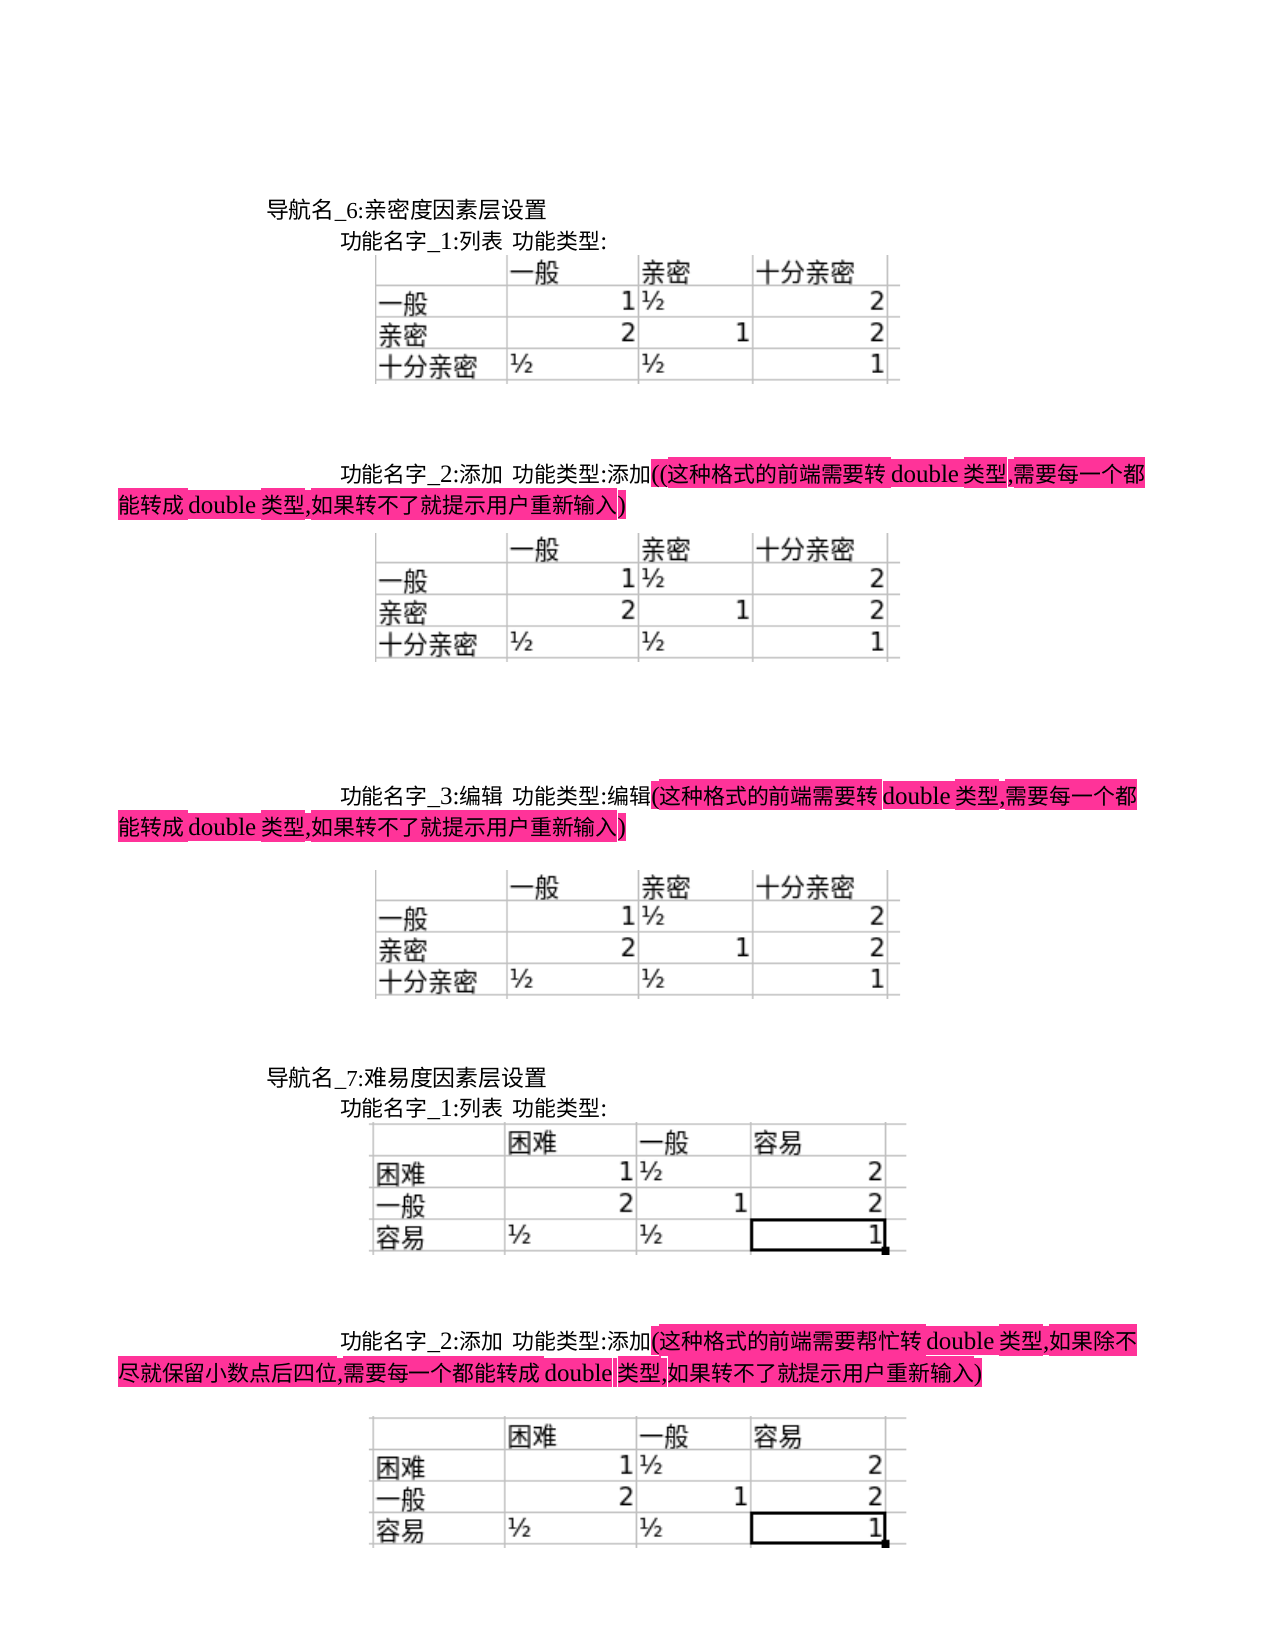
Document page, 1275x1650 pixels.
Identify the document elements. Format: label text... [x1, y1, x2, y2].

picture [375, 870, 901, 999]
text 功能名字_3:编辑 功能类型:编辑(这种格式的前端需要转double类型,需要每一个都能转成double类型,如果转不了就提示用户重新输入) [118, 779, 1157, 842]
text 功能名字_1:列表 功能类型: [118, 1091, 1157, 1123]
picture [375, 533, 901, 662]
text 导航名_6:亲密度因素层设置 [118, 197, 1157, 224]
text 功能名字_2:添加 功能类型:添加((这种格式的前端需要转double类型,需要每一个都能转成double类型,如果转不了就提示用户重新输入) [118, 457, 1157, 520]
picture [368, 1122, 907, 1255]
picture [375, 255, 901, 384]
text 功能名字_1:列表 功能类型: [118, 224, 1157, 255]
text 功能名字_2:添加 功能类型:添加(这种格式的前端需要帮忙转double类型,如果除不尽就保留小数点后四位,需要每一个都能转成double类型,如果转不了就提示用户重新输入) [118, 1324, 1157, 1387]
picture [368, 1416, 907, 1548]
text 导航名_7:难易度因素层设置 [118, 1065, 1157, 1091]
